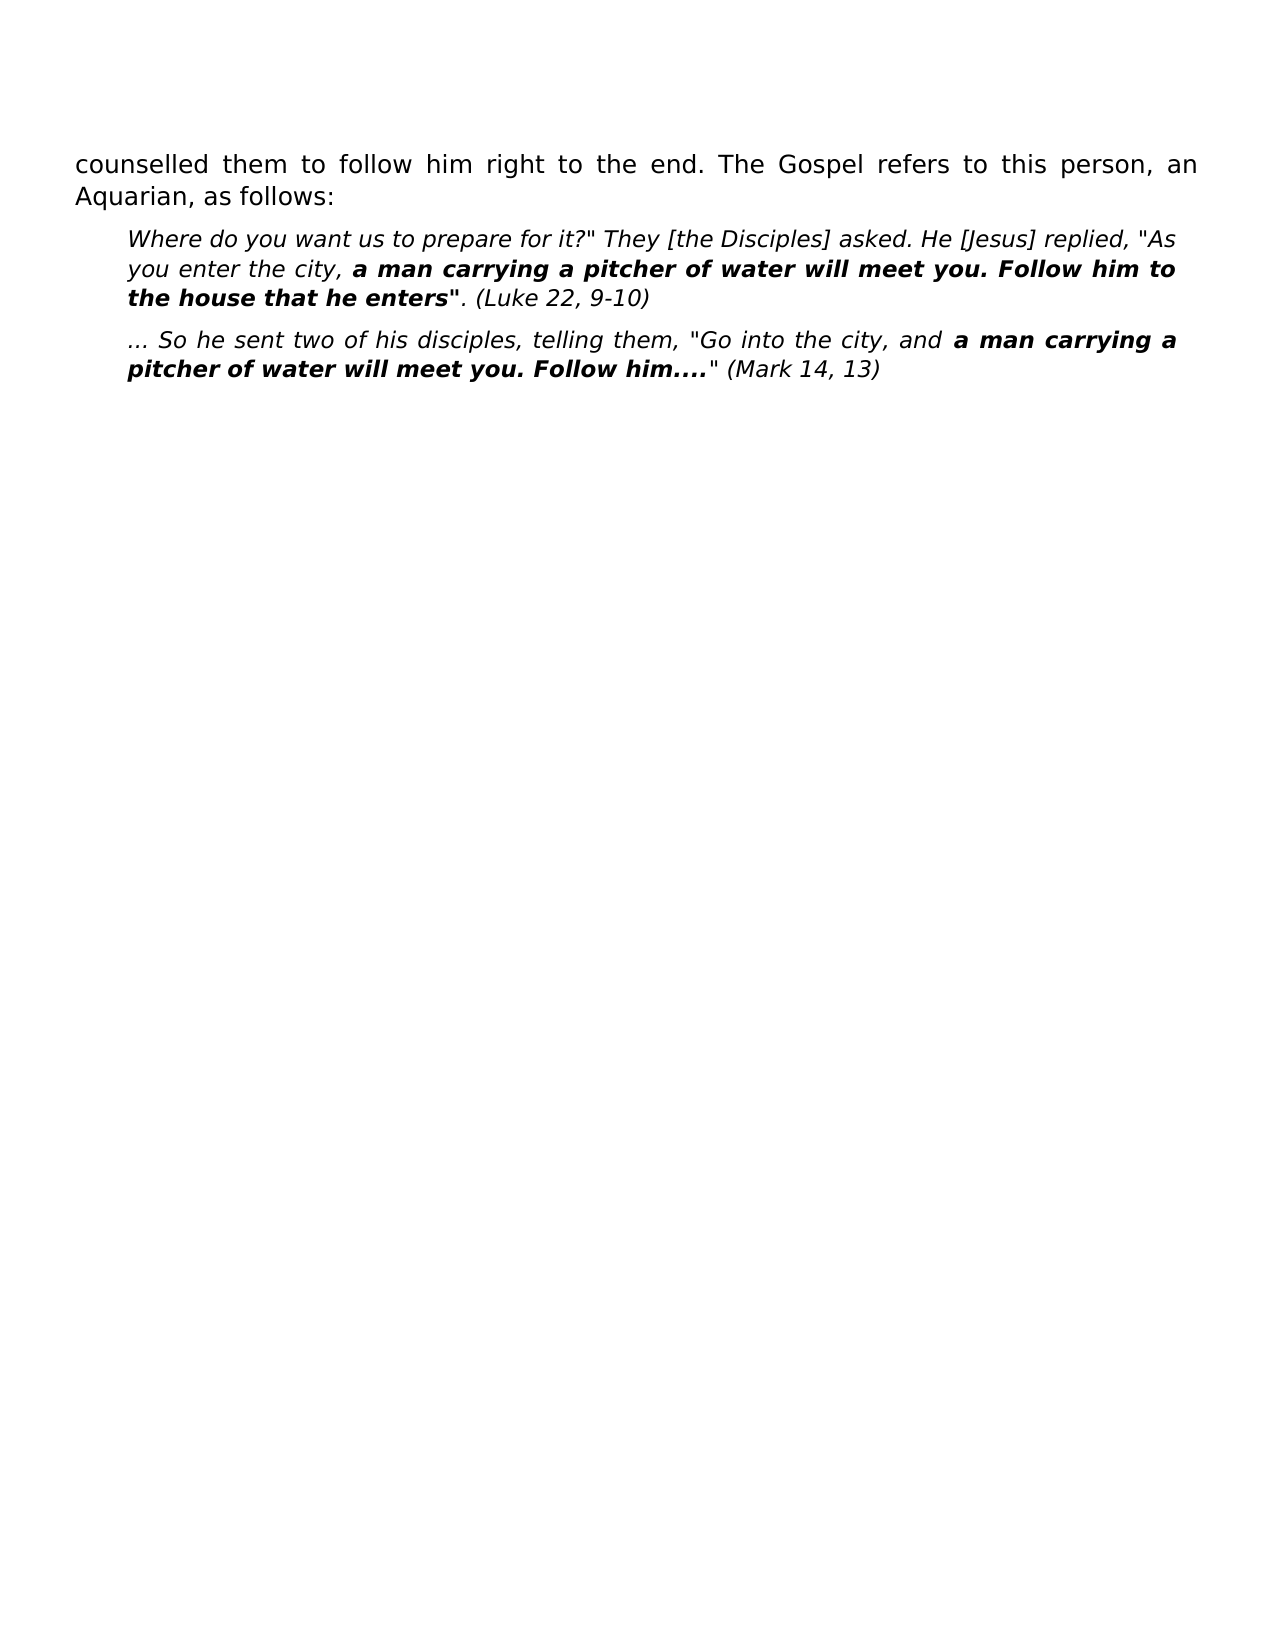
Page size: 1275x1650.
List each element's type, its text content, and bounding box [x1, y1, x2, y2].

text ... So he sent two of his disciples, telling them, "Go into the city, and a man carrying a pitcher of water will meet you. Follow him...." (Mark 14, 13) [127, 327, 1177, 383]
text Where do you want us to prepare for it?" They [the Disciples] asked. He [Jesus] replied, "As you enter the city, a man carrying a pitcher of water will meet you. Follow him to the house that he enters". (Luke 22, 9-10) [127, 227, 1177, 312]
text counselled them to follow him right to the end. The Gospel refers to this person, an Aquarian, as follows: [75, 150, 1200, 211]
